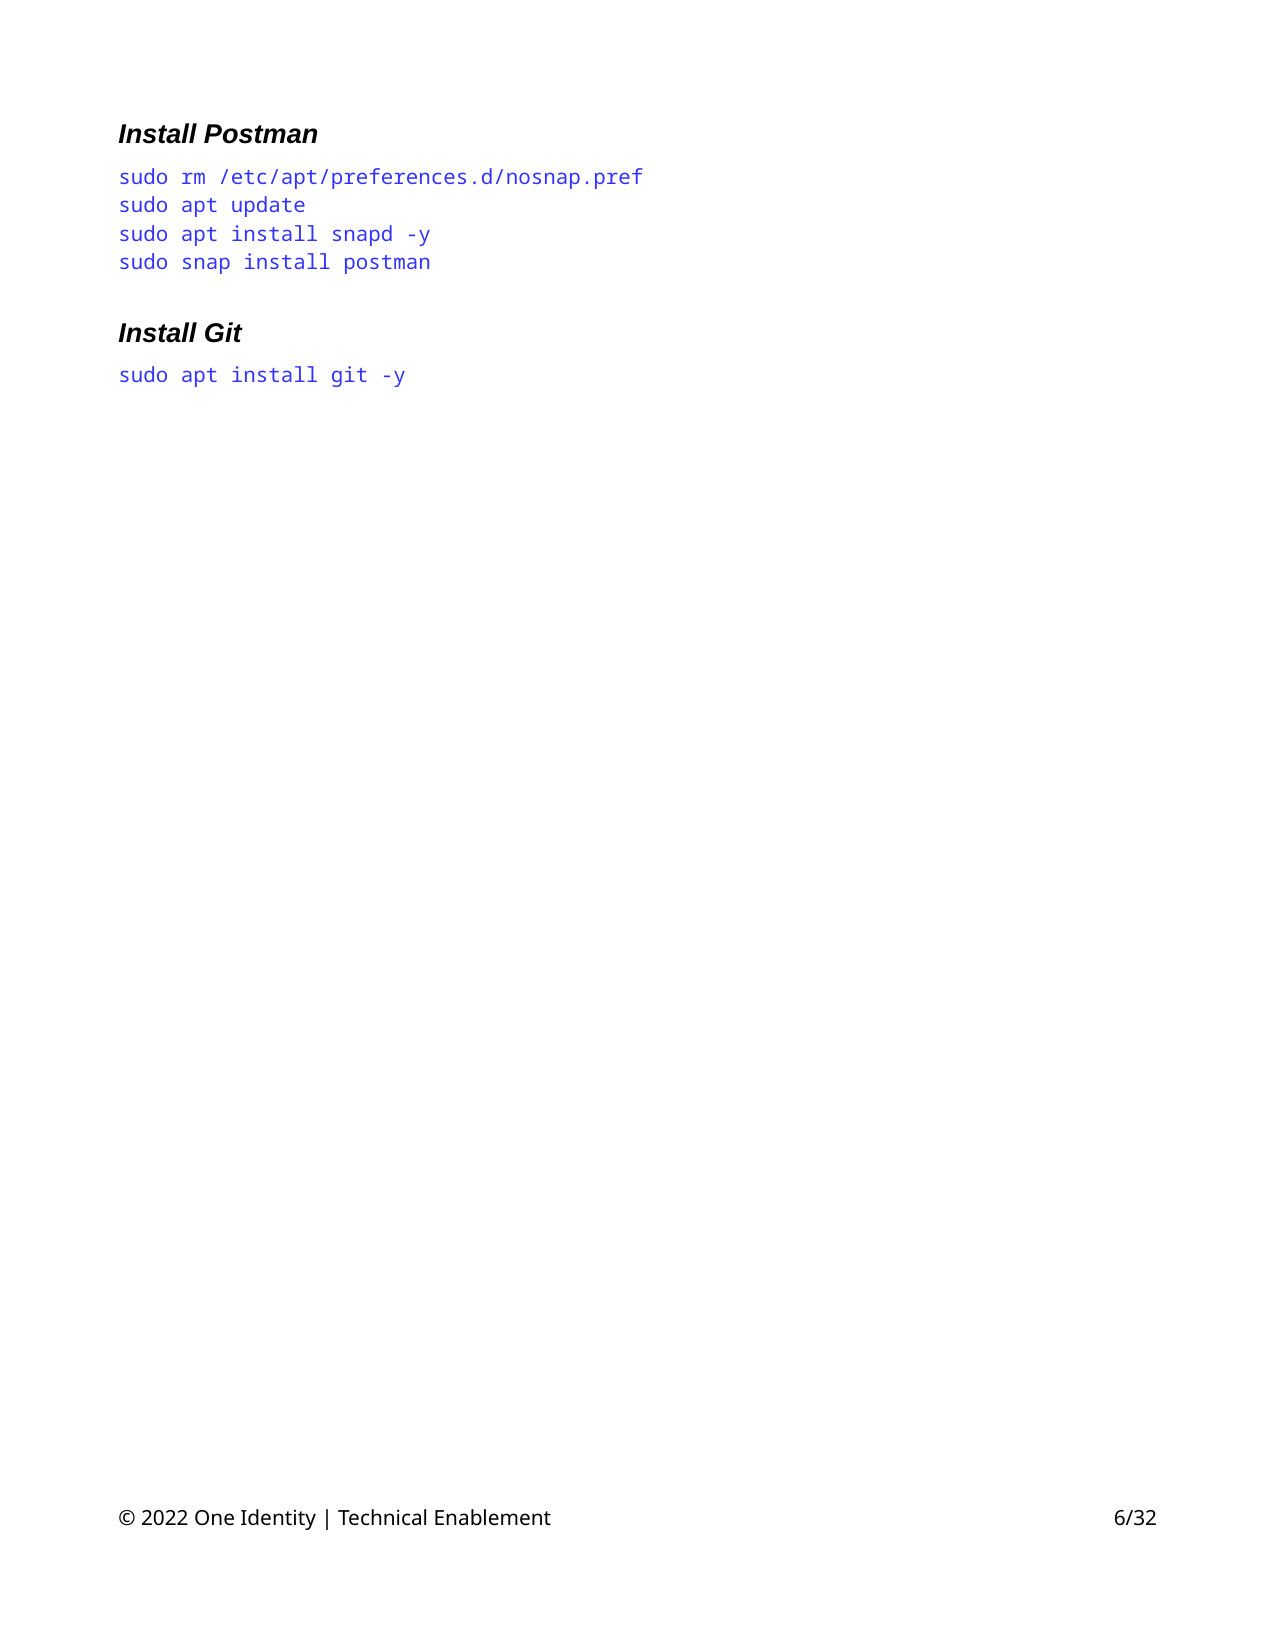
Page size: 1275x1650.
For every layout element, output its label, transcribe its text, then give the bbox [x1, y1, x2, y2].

text sudo apt install snapd -y [118, 219, 1157, 247]
text sudo apt update [118, 190, 1157, 219]
text sudo apt install git -y [118, 360, 1157, 389]
text sudo rm /etc/apt/preferences.d/nosnap.pref [118, 162, 1157, 190]
subtitle Install Git [118, 317, 1157, 348]
subtitle Install Postman [118, 118, 1157, 149]
text sudo snap install postman [118, 247, 1157, 276]
